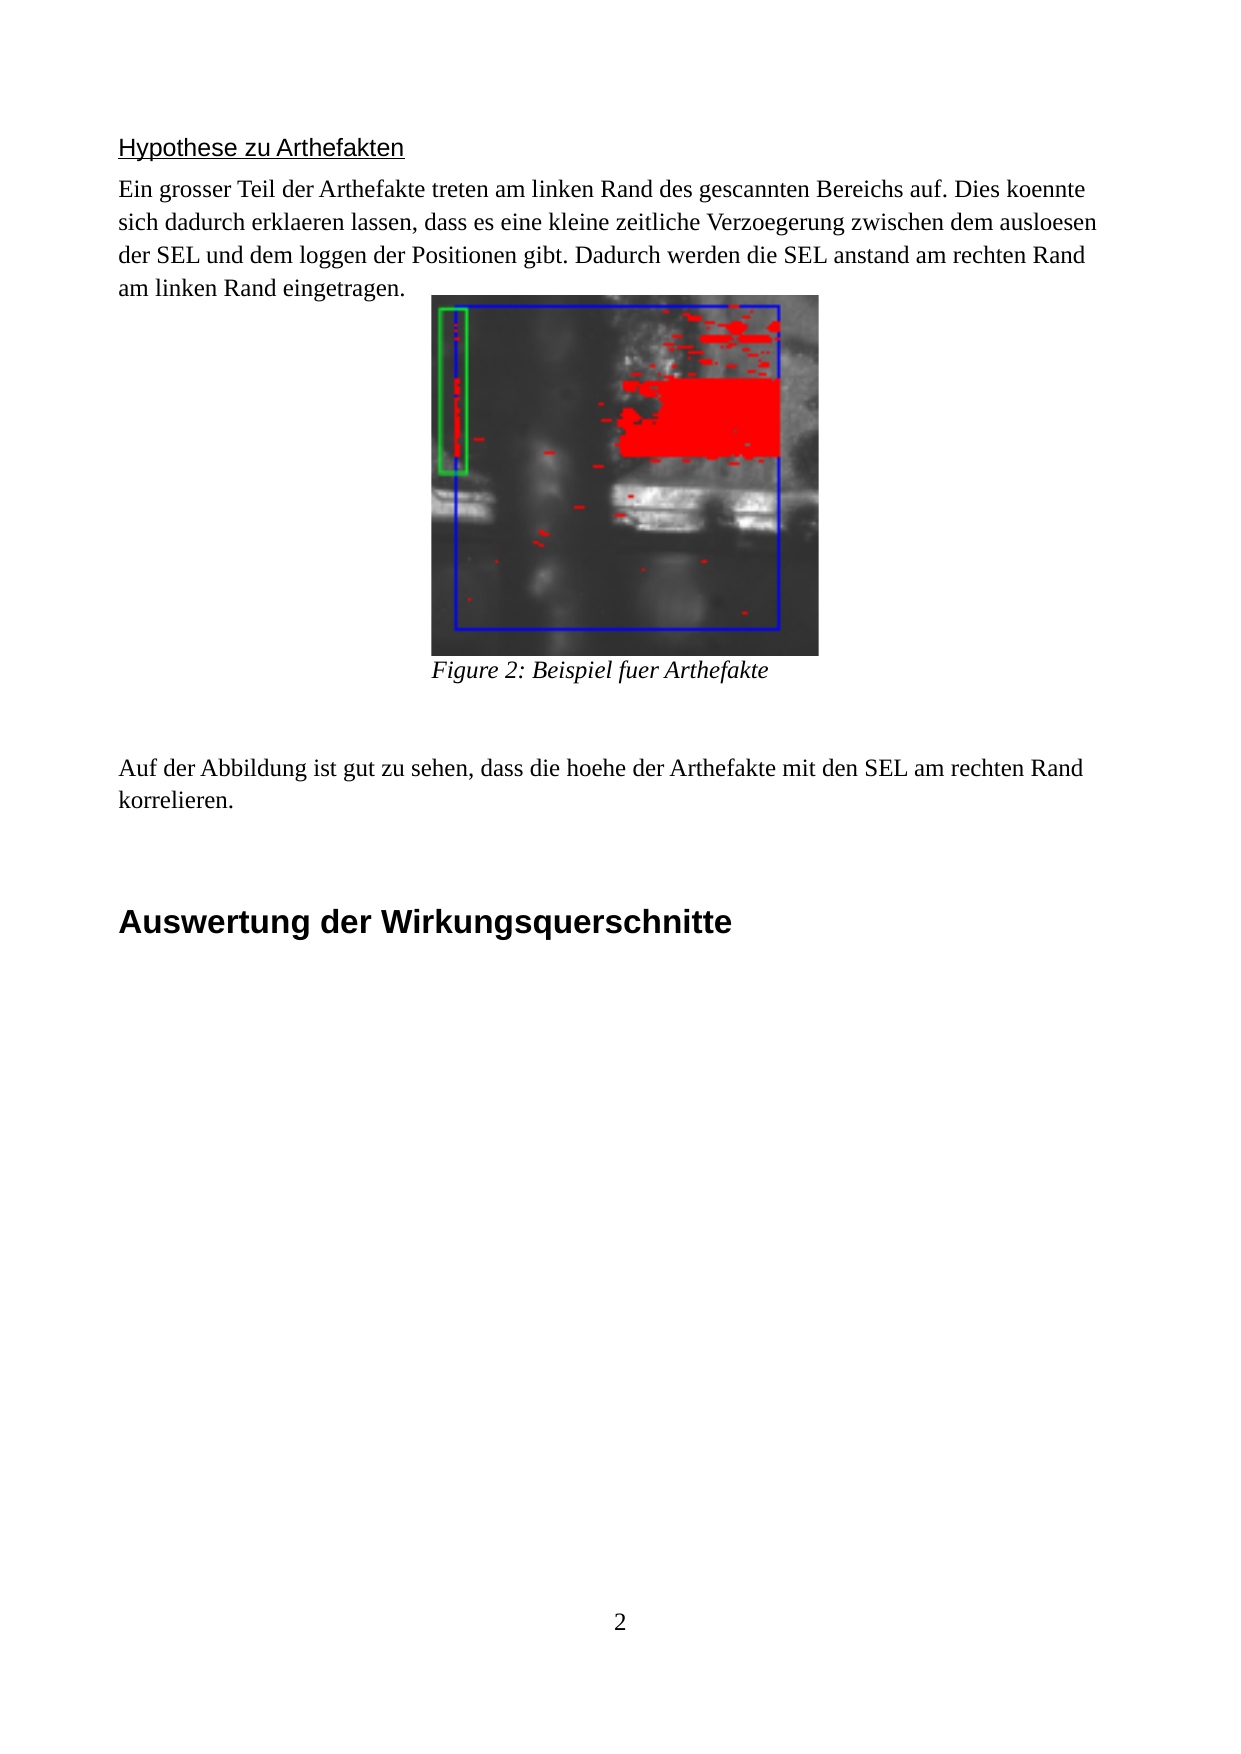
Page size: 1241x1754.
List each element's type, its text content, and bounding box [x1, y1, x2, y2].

text Auf der Abbildung ist gut zu sehen, dass die hoehe der Arthefakte mit den SEL am rechten Rand korrelieren. [118, 753, 1122, 814]
text Figure 2: Beispiel fuer Arthefakte [431, 656, 819, 684]
subtitle Hypothese zu Arthefakten [118, 133, 1122, 161]
subtitle Auswertung der Wirkungsquerschnitte [118, 902, 1122, 940]
text Ein grosser Teil der Arthefakte treten am linken Rand des gescannten Bereichs auf. Dies koennte sich dadurch erklaeren lassen, dass es eine kleine zeitliche Verzoegerung zwischen dem ausloesen der SEL und dem loggen der Positionen gibt. Dadurch werden die SEL anstand am rechten Rand am linken Rand eingetragen. [118, 174, 1122, 302]
picture [431, 295, 819, 656]
